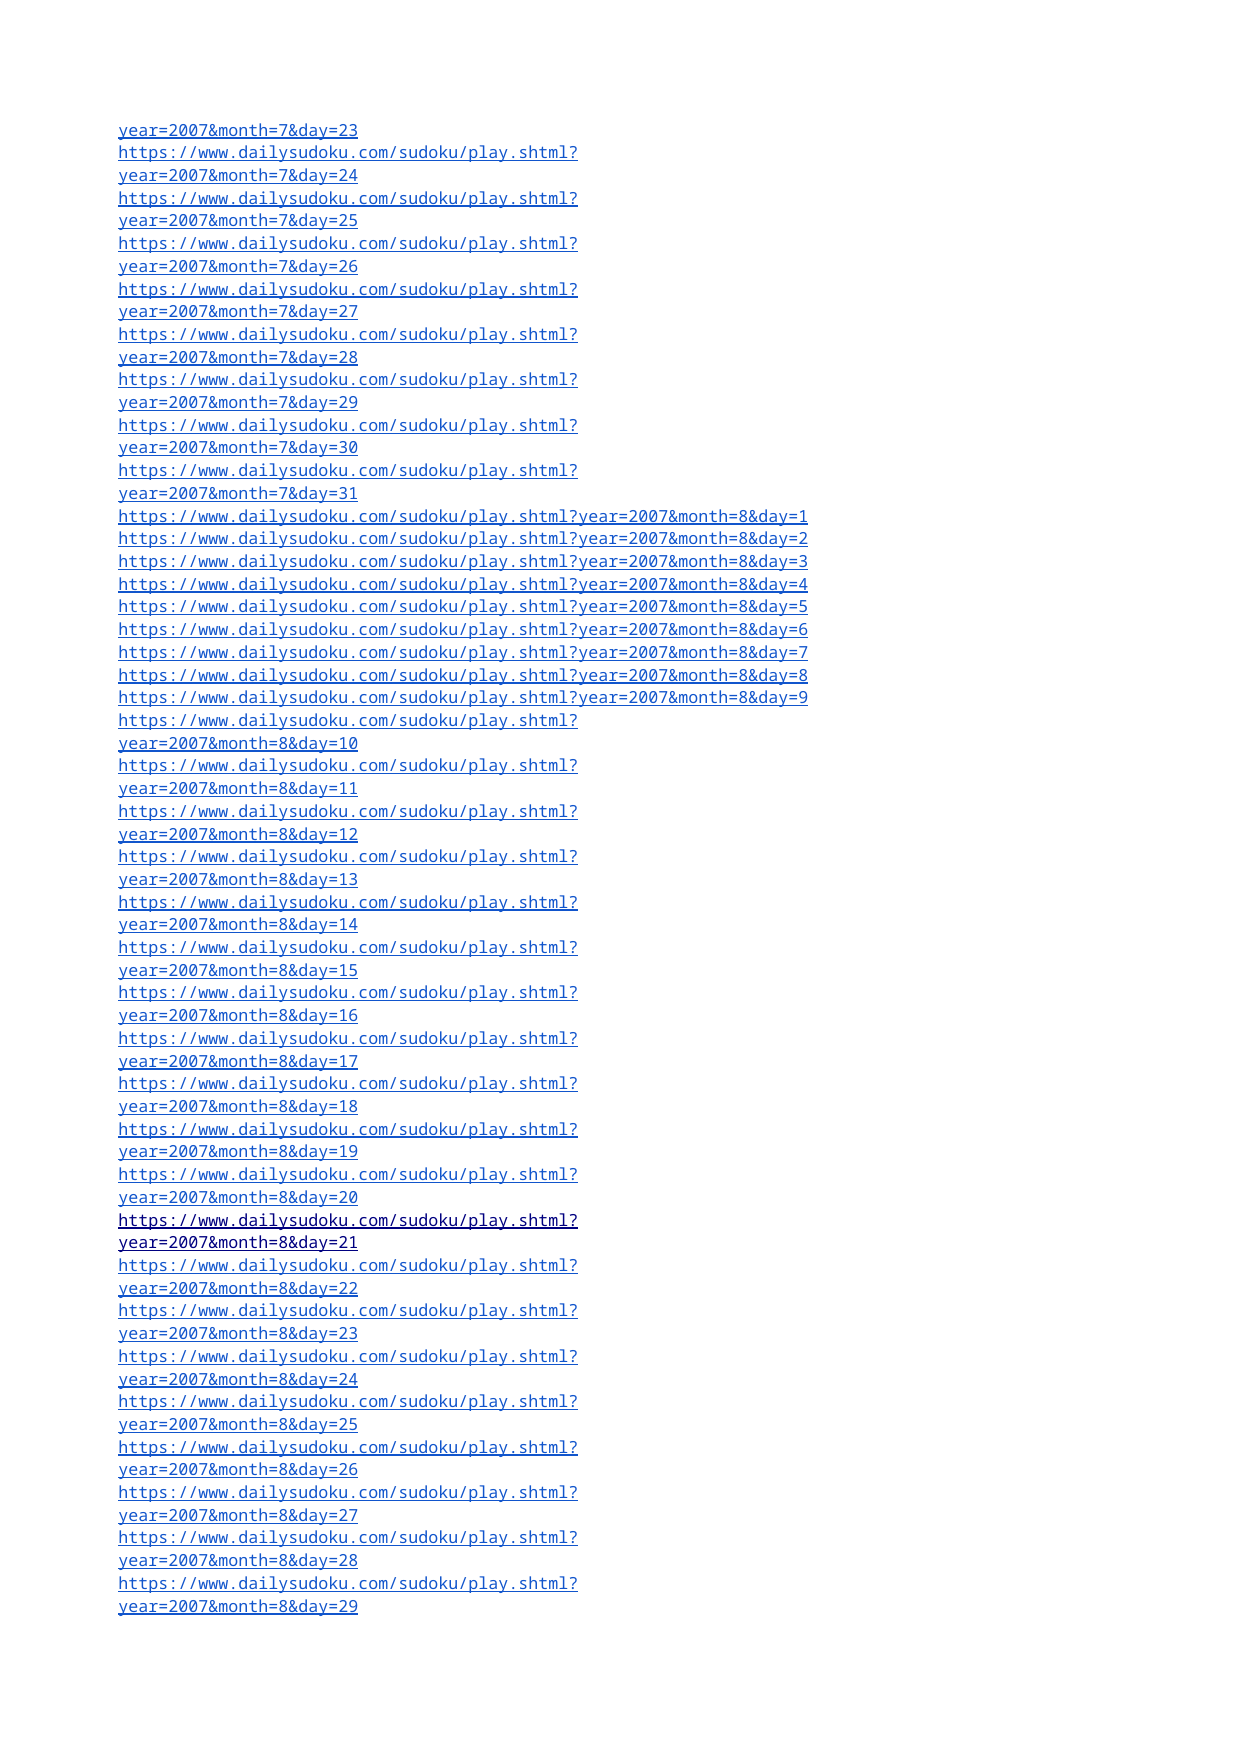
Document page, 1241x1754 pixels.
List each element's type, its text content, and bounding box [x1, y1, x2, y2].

table_cell https://www.dailysudoku.com/sudoku/play.shtml?year=2007&month=7&day=31 [118, 459, 812, 504]
table_cell https://www.dailysudoku.com/sudoku/play.shtml?year=2007&month=8&day=5 [118, 595, 812, 618]
table_cell https://www.dailysudoku.com/sudoku/play.shtml?year=2007&month=8&day=16 [118, 981, 812, 1026]
table_cell https://www.dailysudoku.com/sudoku/play.shtml?year=2007&month=7&day=29 [118, 368, 812, 413]
table_cell https://www.dailysudoku.com/sudoku/play.shtml?year=2007&month=8&day=8 [118, 663, 812, 686]
table_cell https://www.dailysudoku.com/sudoku/play.shtml?year=2007&month=8&day=9 [118, 686, 812, 708]
table_cell https://www.dailysudoku.com/sudoku/play.shtml?year=2007&month=8&day=10 [118, 709, 812, 754]
table_cell https://www.dailysudoku.com/sudoku/play.shtml?year=2007&month=8&day=24 [118, 1344, 812, 1390]
table_cell https://www.dailysudoku.com/sudoku/play.shtml?year=2007&month=8&day=28 [118, 1526, 812, 1571]
table_cell https://www.dailysudoku.com/sudoku/play.shtml?year=2007&month=8&day=29 [118, 1571, 812, 1617]
table_cell https://www.dailysudoku.com/sudoku/play.shtml?year=2007&month=8&day=13 [118, 845, 812, 890]
table_cell https://www.dailysudoku.com/sudoku/play.shtml?year=2007&month=7&day=26 [118, 232, 812, 277]
table_cell https://www.dailysudoku.com/sudoku/play.shtml?year=2007&month=8&day=3 [118, 550, 812, 572]
table_cell https://www.dailysudoku.com/sudoku/play.shtml?year=2007&month=7&day=27 [118, 277, 812, 322]
table_cell https://www.dailysudoku.com/sudoku/play.shtml?year=2007&month=8&day=23 [118, 1299, 812, 1344]
table_cell https://www.dailysudoku.com/sudoku/play.shtml?year=2007&month=8&day=22 [118, 1254, 812, 1299]
table_cell https://www.dailysudoku.com/sudoku/play.shtml?year=2007&month=8&day=20 [118, 1163, 812, 1208]
table_cell https://www.dailysudoku.com/sudoku/play.shtml?year=2007&month=8&day=14 [118, 890, 812, 936]
table_cell https://www.dailysudoku.com/sudoku/play.shtml?year=2007&month=8&day=11 [118, 754, 812, 799]
table_cell https://www.dailysudoku.com/sudoku/play.shtml?year=2007&month=8&day=17 [118, 1026, 812, 1072]
table_cell https://www.dailysudoku.com/sudoku/play.shtml?year=2007&month=7&day=28 [118, 323, 812, 368]
table_cell https://www.dailysudoku.com/sudoku/play.shtml?year=2007&month=8&day=26 [118, 1435, 812, 1481]
table_cell https://www.dailysudoku.com/sudoku/play.shtml?year=2007&month=8&day=1 [118, 504, 812, 527]
table_cell https://www.dailysudoku.com/sudoku/play.shtml?year=2007&month=7&day=30 [118, 413, 812, 459]
table_cell https://www.dailysudoku.com/sudoku/play.shtml?year=2007&month=7&day=25 [118, 186, 812, 232]
table_cell https://www.dailysudoku.com/sudoku/play.shtml?year=2007&month=8&day=18 [118, 1072, 812, 1117]
table_cell https://www.dailysudoku.com/sudoku/play.shtml?year=2007&month=8&day=25 [118, 1390, 812, 1435]
table_cell https://www.dailysudoku.com/sudoku/play.shtml?year=2007&month=8&day=7 [118, 640, 812, 663]
table_cell https://www.dailysudoku.com/sudoku/play.shtml?year=2007&month=7&day=24 [118, 141, 812, 186]
table_cell https://www.dailysudoku.com/sudoku/play.shtml?year=2007&month=8&day=27 [118, 1481, 812, 1526]
table_cell year=2007&month=7&day=23 [118, 118, 812, 141]
table_cell https://www.dailysudoku.com/sudoku/play.shtml?year=2007&month=8&day=21 [118, 1208, 812, 1253]
table_cell https://www.dailysudoku.com/sudoku/play.shtml?year=2007&month=8&day=12 [118, 799, 812, 845]
table_cell https://www.dailysudoku.com/sudoku/play.shtml?year=2007&month=8&day=19 [118, 1117, 812, 1163]
table_cell https://www.dailysudoku.com/sudoku/play.shtml?year=2007&month=8&day=2 [118, 527, 812, 549]
table_cell https://www.dailysudoku.com/sudoku/play.shtml?year=2007&month=8&day=4 [118, 572, 812, 595]
table_cell https://www.dailysudoku.com/sudoku/play.shtml?year=2007&month=8&day=15 [118, 936, 812, 981]
table_cell https://www.dailysudoku.com/sudoku/play.shtml?year=2007&month=8&day=6 [118, 618, 812, 640]
